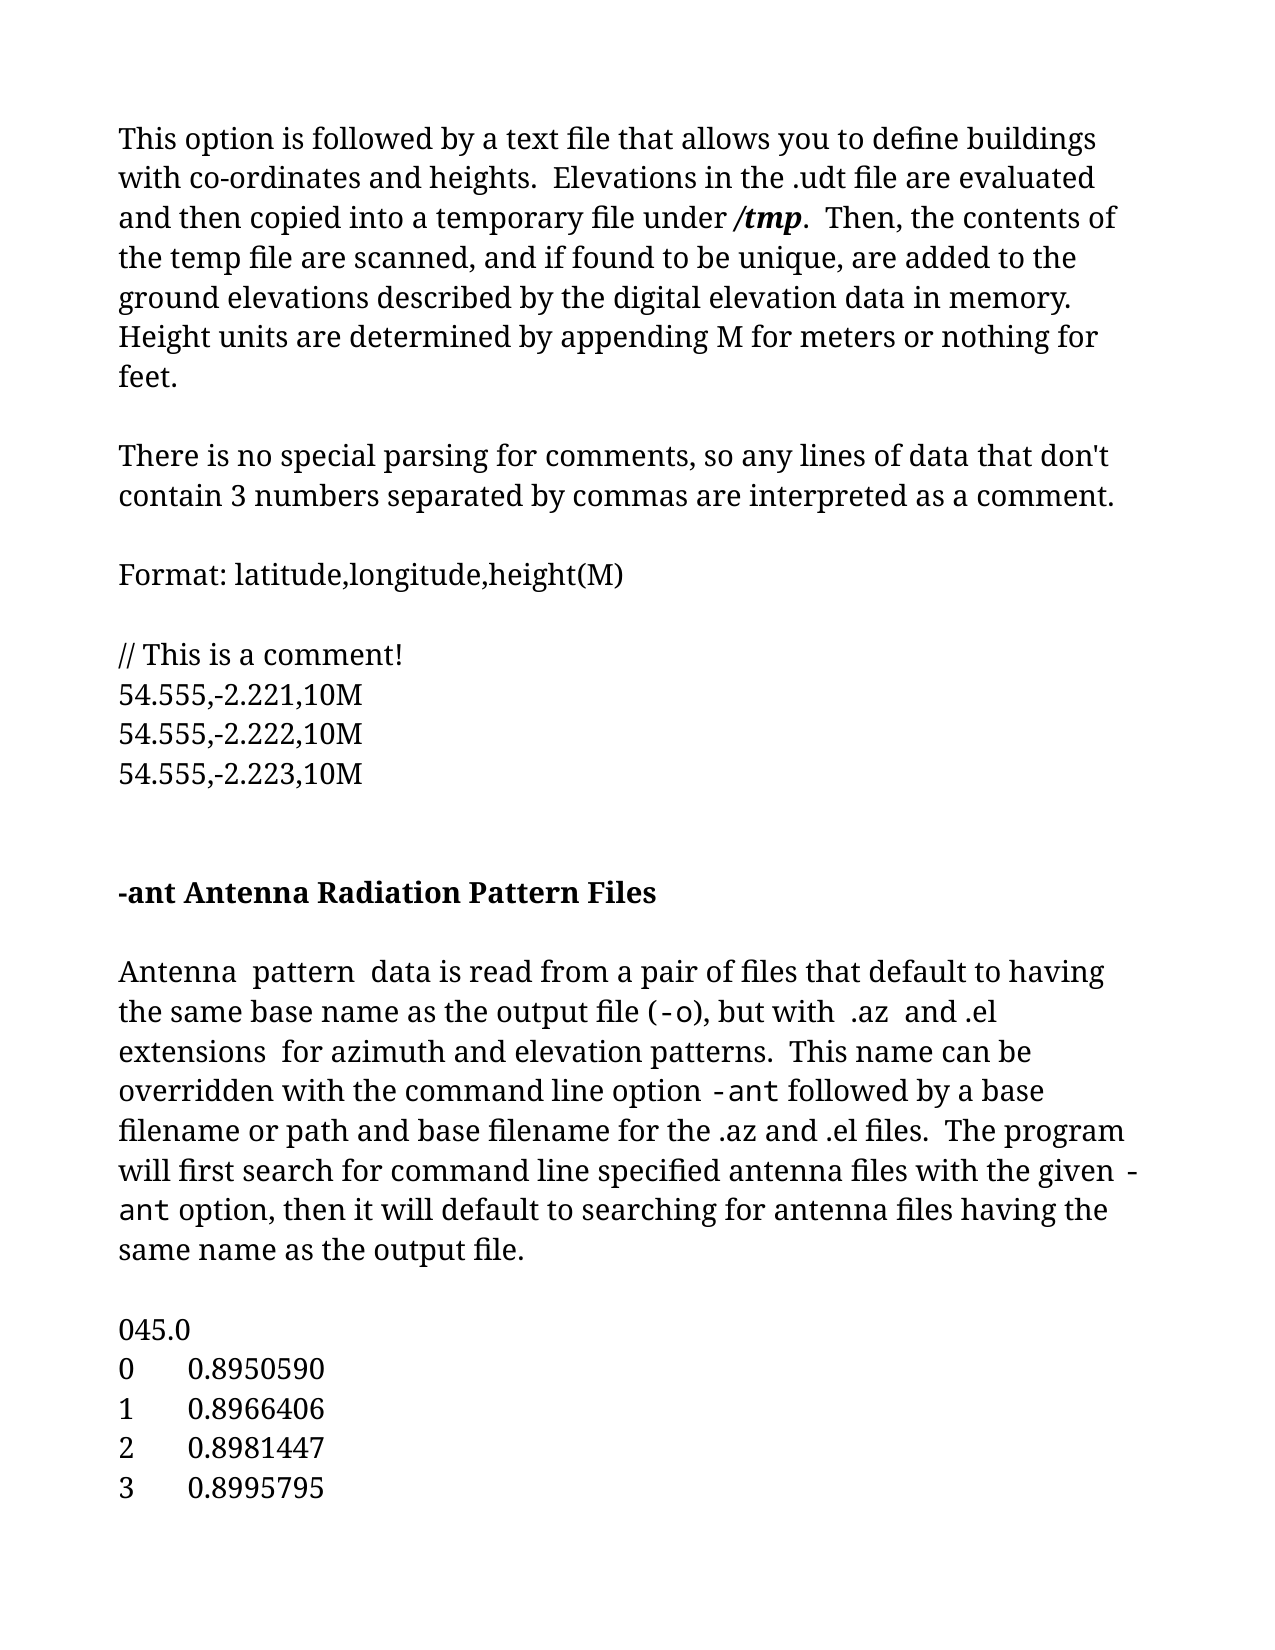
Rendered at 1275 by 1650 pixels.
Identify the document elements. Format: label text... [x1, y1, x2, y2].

text 54.555,-2.221,10M [118, 674, 1157, 713]
text 1 0.8966406 [118, 1388, 1157, 1428]
text 3 0.8995795 [118, 1467, 1157, 1507]
text 0 0.8950590 [118, 1348, 1157, 1388]
text Format: latitude,longitude,height(M) [118, 555, 1157, 594]
text // This is a comment! [118, 634, 1157, 674]
text 2 0.8981447 [118, 1428, 1157, 1467]
text 045.0 [118, 1309, 1157, 1348]
text 54.555,-2.222,10M [118, 713, 1157, 753]
text Antenna pattern data is read from a pair of files that default to having the same base name as the output file (-o), but with .az and .el extensions for azimuth and elevation patterns. This name can be overridden with the command line option -ant followed by a base filename or path and base filename for the .az and .el files. The program will first search for command line specified antenna files with the given -ant option, then it will default to searching for antenna files having the same name as the output file. [118, 952, 1157, 1269]
text There is no special parsing for comments, so any lines of data that don't contain 3 numbers separated by commas are interpreted as a comment. [118, 436, 1157, 515]
text -ant Antenna Radiation Pattern Files [118, 872, 1157, 912]
text This option is followed by a text file that allows you to define buildings with co-ordinates and heights. Elevations in the .udt file are evaluated and then copied into a temporary file under /tmp. Then, the contents of the temp file are scanned, and if found to be unique, are added to the ground elevations described by the digital elevation data in memory. Height units are determined by appending M for meters or nothing for feet. [118, 118, 1157, 396]
text 54.555,-2.223,10M [118, 753, 1157, 793]
